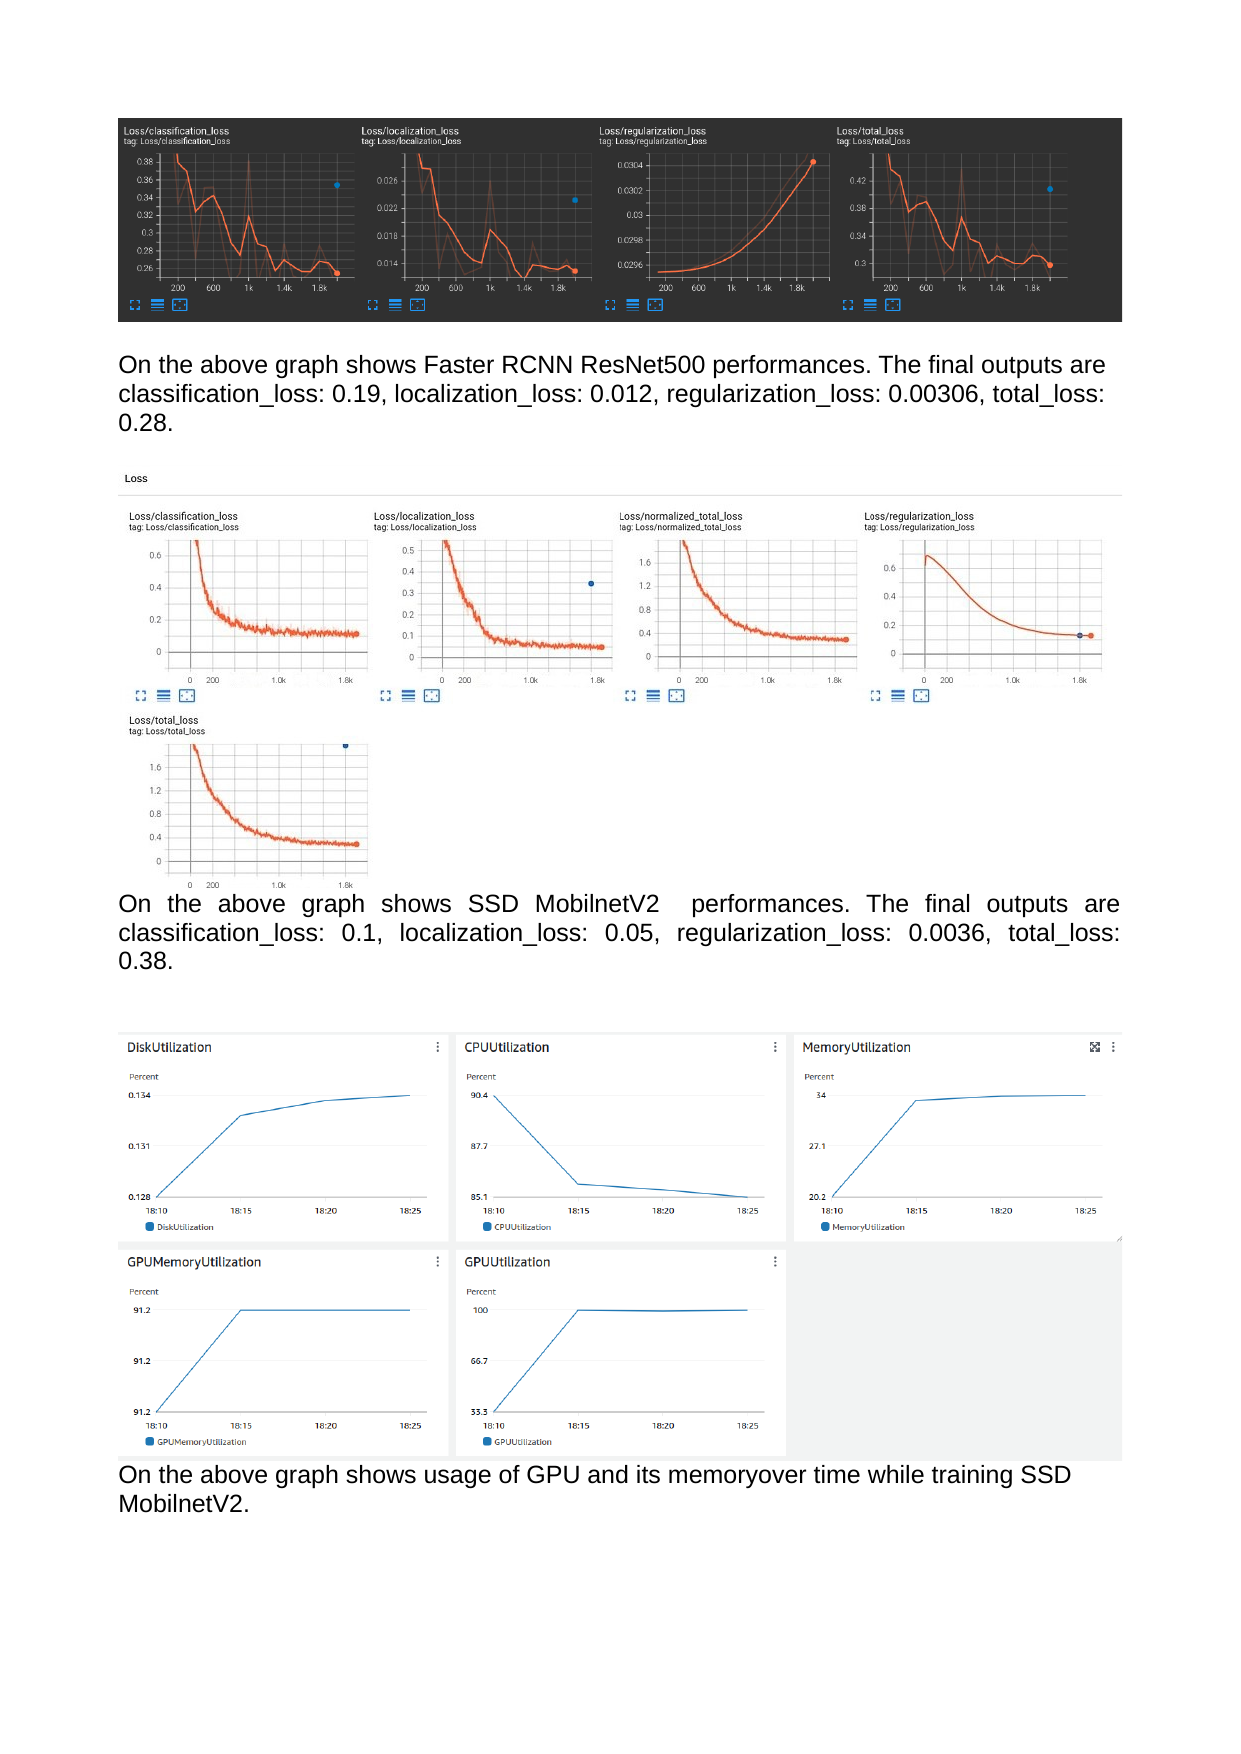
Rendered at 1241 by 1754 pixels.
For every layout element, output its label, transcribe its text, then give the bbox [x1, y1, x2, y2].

picture [118, 465, 1123, 889]
text On the above graph shows SSD MobilnetV2 performances. The final outputs are classification_loss: 0.1, localization_loss: 0.05, regularization_loss: 0.0036, total_loss: 0.38. [118, 889, 1122, 975]
text On the above graph shows usage of GPU and its memoryover time while training SSD MobilnetV2. [118, 1461, 1122, 1518]
text On the above graph shows Faster RCNN ResNet500 performances. The final outputs are classification_loss: 0.19, localization_loss: 0.012, regularization_loss: 0.00306, total_loss: 0.28. [118, 350, 1122, 436]
picture [118, 118, 1123, 322]
picture [118, 1032, 1123, 1461]
